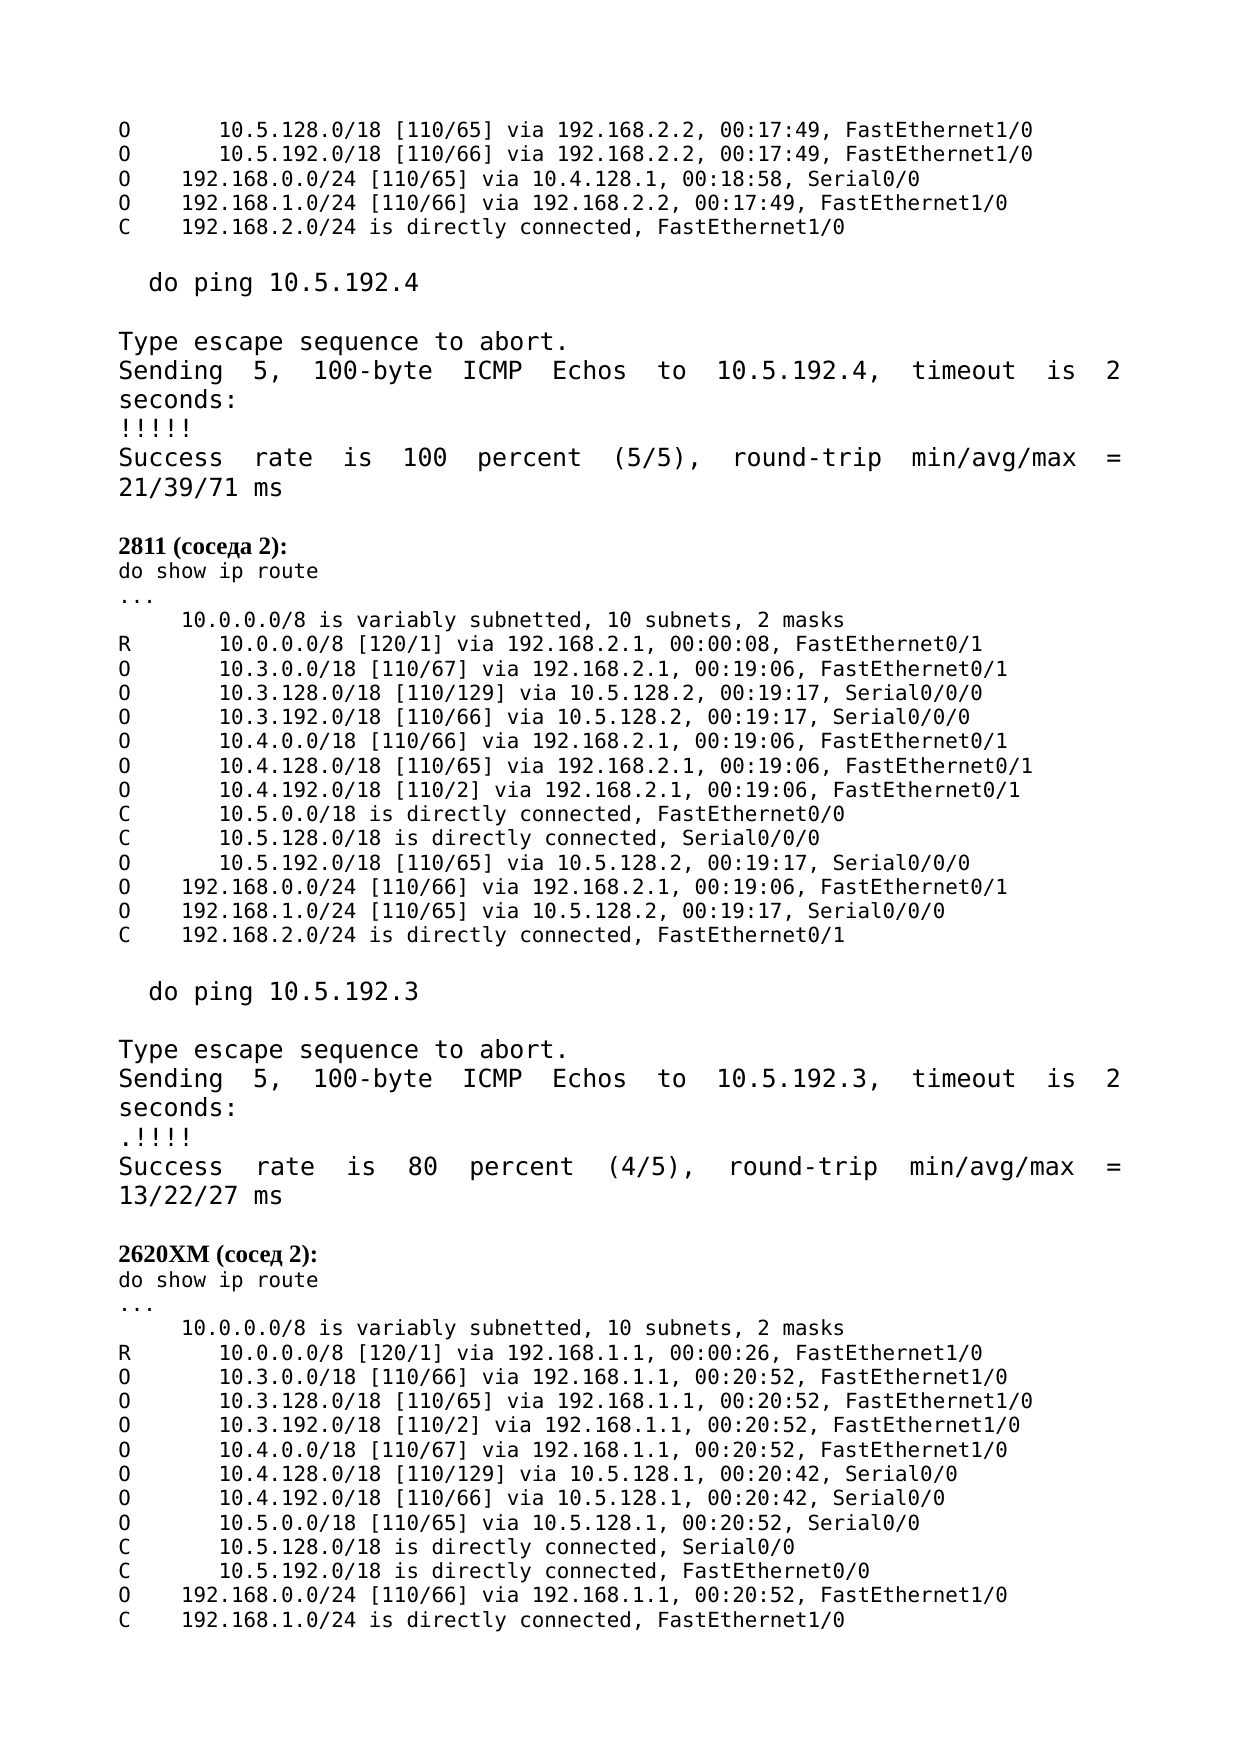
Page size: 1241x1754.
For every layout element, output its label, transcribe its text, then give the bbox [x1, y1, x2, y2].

text O 10.5.192.0/18 [110/65] via 10.5.128.2, 00:19:17, Serial0/0/0 [118, 851, 1122, 875]
text O 10.4.0.0/18 [110/67] via 192.168.1.1, 00:20:52, FastEthernet1/0 [118, 1438, 1122, 1462]
text Success rate is 100 percent (5/5), round-trip min/avg/max = 21/39/71 ms [118, 444, 1122, 502]
text C 192.168.1.0/24 is directly connected, FastEthernet1/0 [118, 1608, 1122, 1632]
text do ping 10.5.192.3 [118, 977, 1122, 1006]
text R 10.0.0.0/8 [120/1] via 192.168.1.1, 00:00:26, FastEthernet1/0 [118, 1341, 1122, 1365]
text C 10.5.128.0/18 is directly connected, Serial0/0 [118, 1535, 1122, 1559]
text do show ip route [118, 1268, 1122, 1292]
text Type escape sequence to abort. [118, 327, 1122, 356]
text O 10.3.0.0/18 [110/66] via 192.168.1.1, 00:20:52, FastEthernet1/0 [118, 1365, 1122, 1389]
text ... [118, 584, 1122, 608]
text O 10.4.0.0/18 [110/66] via 192.168.2.1, 00:19:06, FastEthernet0/1 [118, 729, 1122, 754]
text C 10.5.128.0/18 is directly connected, Serial0/0/0 [118, 826, 1122, 851]
text 10.0.0.0/8 is variably subnetted, 10 subnets, 2 masks [118, 608, 1122, 632]
text 2811 (соседа 2): [118, 531, 1122, 559]
text O 10.5.128.0/18 [110/65] via 192.168.2.2, 00:17:49, FastEthernet1/0 [118, 118, 1122, 142]
text C 192.168.2.0/24 is directly connected, FastEthernet0/1 [118, 923, 1122, 948]
text O 10.3.192.0/18 [110/66] via 10.5.128.2, 00:19:17, Serial0/0/0 [118, 705, 1122, 729]
text Type escape sequence to abort. [118, 1035, 1122, 1064]
text 10.0.0.0/8 is variably subnetted, 10 subnets, 2 masks [118, 1316, 1122, 1341]
text O 10.4.128.0/18 [110/65] via 192.168.2.1, 00:19:06, FastEthernet0/1 [118, 754, 1122, 778]
text O 192.168.1.0/24 [110/66] via 192.168.2.2, 00:17:49, FastEthernet1/0 [118, 191, 1122, 215]
text O 10.3.128.0/18 [110/129] via 10.5.128.2, 00:19:17, Serial0/0/0 [118, 681, 1122, 705]
text O 192.168.1.0/24 [110/65] via 10.5.128.2, 00:19:17, Serial0/0/0 [118, 899, 1122, 923]
text O 10.4.192.0/18 [110/2] via 192.168.2.1, 00:19:06, FastEthernet0/1 [118, 778, 1122, 802]
text O 192.168.0.0/24 [110/66] via 192.168.1.1, 00:20:52, FastEthernet1/0 [118, 1583, 1122, 1608]
text 2620XM (сосед 2): [118, 1239, 1122, 1268]
text .!!!! [118, 1123, 1122, 1152]
text O 192.168.0.0/24 [110/66] via 192.168.2.1, 00:19:06, FastEthernet0/1 [118, 875, 1122, 899]
text Sending 5, 100-byte ICMP Echos to 10.5.192.3, timeout is 2 seconds: [118, 1064, 1122, 1123]
text do show ip route [118, 559, 1122, 584]
text Sending 5, 100-byte ICMP Echos to 10.5.192.4, timeout is 2 seconds: [118, 356, 1122, 414]
text C 192.168.2.0/24 is directly connected, FastEthernet1/0 [118, 215, 1122, 239]
text O 10.4.128.0/18 [110/129] via 10.5.128.1, 00:20:42, Serial0/0 [118, 1462, 1122, 1486]
text O 10.5.0.0/18 [110/65] via 10.5.128.1, 00:20:52, Serial0/0 [118, 1511, 1122, 1535]
text !!!!! [118, 414, 1122, 444]
text do ping 10.5.192.4 [118, 269, 1122, 298]
text O 192.168.0.0/24 [110/65] via 10.4.128.1, 00:18:58, Serial0/0 [118, 167, 1122, 191]
text O 10.3.192.0/18 [110/2] via 192.168.1.1, 00:20:52, FastEthernet1/0 [118, 1413, 1122, 1438]
text R 10.0.0.0/8 [120/1] via 192.168.2.1, 00:00:08, FastEthernet0/1 [118, 632, 1122, 657]
text O 10.5.192.0/18 [110/66] via 192.168.2.2, 00:17:49, FastEthernet1/0 [118, 142, 1122, 167]
text O 10.4.192.0/18 [110/66] via 10.5.128.1, 00:20:42, Serial0/0 [118, 1486, 1122, 1511]
text C 10.5.0.0/18 is directly connected, FastEthernet0/0 [118, 802, 1122, 826]
text O 10.3.128.0/18 [110/65] via 192.168.1.1, 00:20:52, FastEthernet1/0 [118, 1389, 1122, 1413]
text C 10.5.192.0/18 is directly connected, FastEthernet0/0 [118, 1559, 1122, 1583]
text ... [118, 1292, 1122, 1316]
text O 10.3.0.0/18 [110/67] via 192.168.2.1, 00:19:06, FastEthernet0/1 [118, 657, 1122, 681]
text Success rate is 80 percent (4/5), round-trip min/avg/max = 13/22/27 ms [118, 1152, 1122, 1210]
